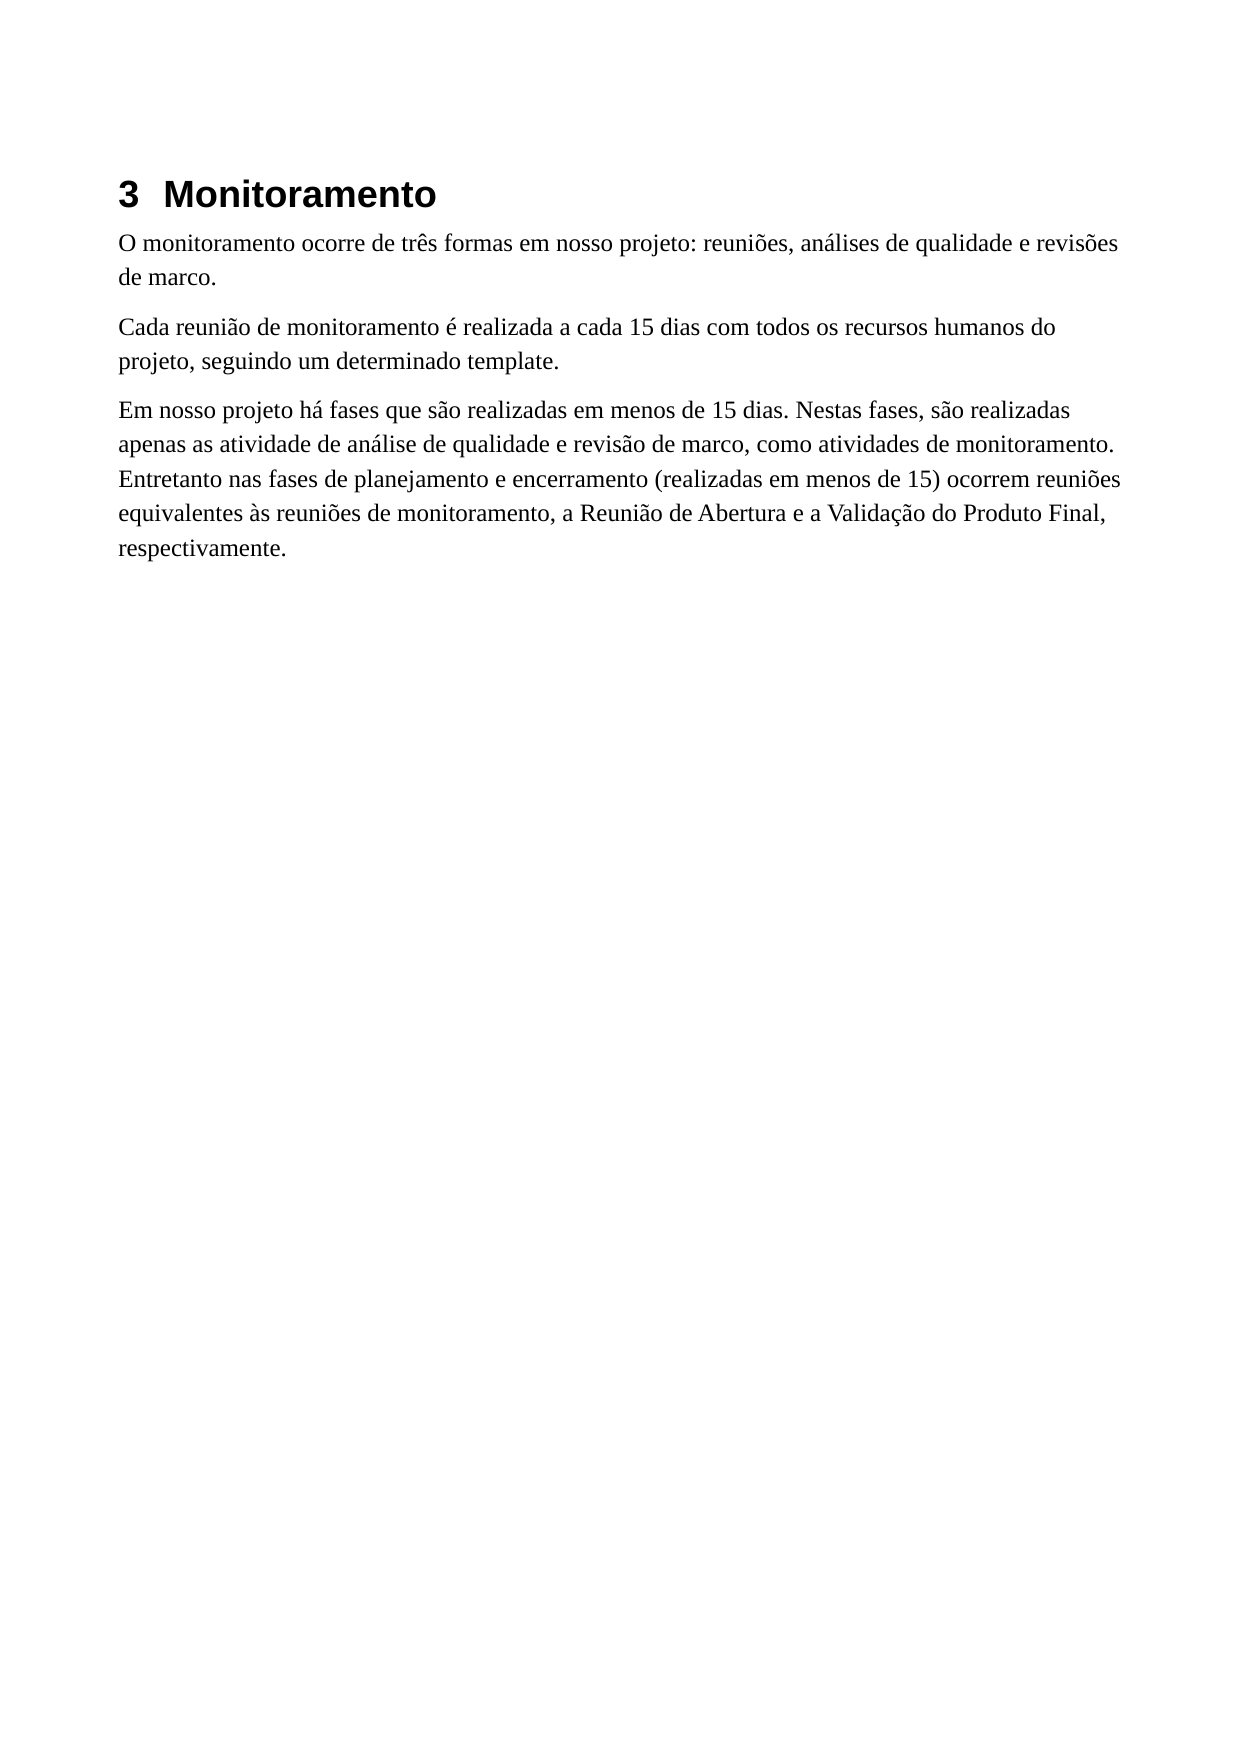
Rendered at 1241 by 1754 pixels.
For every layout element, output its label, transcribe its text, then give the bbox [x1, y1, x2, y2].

text Cada reunião de monitoramento é realizada a cada 15 dias com todos os recursos humanos do projeto, seguindo um determinado template. [118, 312, 1122, 375]
subtitle Monitoramento [118, 172, 1122, 216]
text O monitoramento ocorre de três formas em nosso projeto: reuniões, análises de qualidade e revisões de marco. [118, 228, 1122, 291]
text Em nosso projeto há fases que são realizadas em menos de 15 dias. Nestas fases, são realizadas apenas as atividade de análise de qualidade e revisão de marco, como atividades de monitoramento. Entretanto nas fases de planejamento e encerramento (realizadas em menos de 15) ocorrem reuniões equivalentes às reuniões de monitoramento, a Reunião de Abertura e a Validação do Produto Final, respectivamente. [118, 395, 1122, 562]
